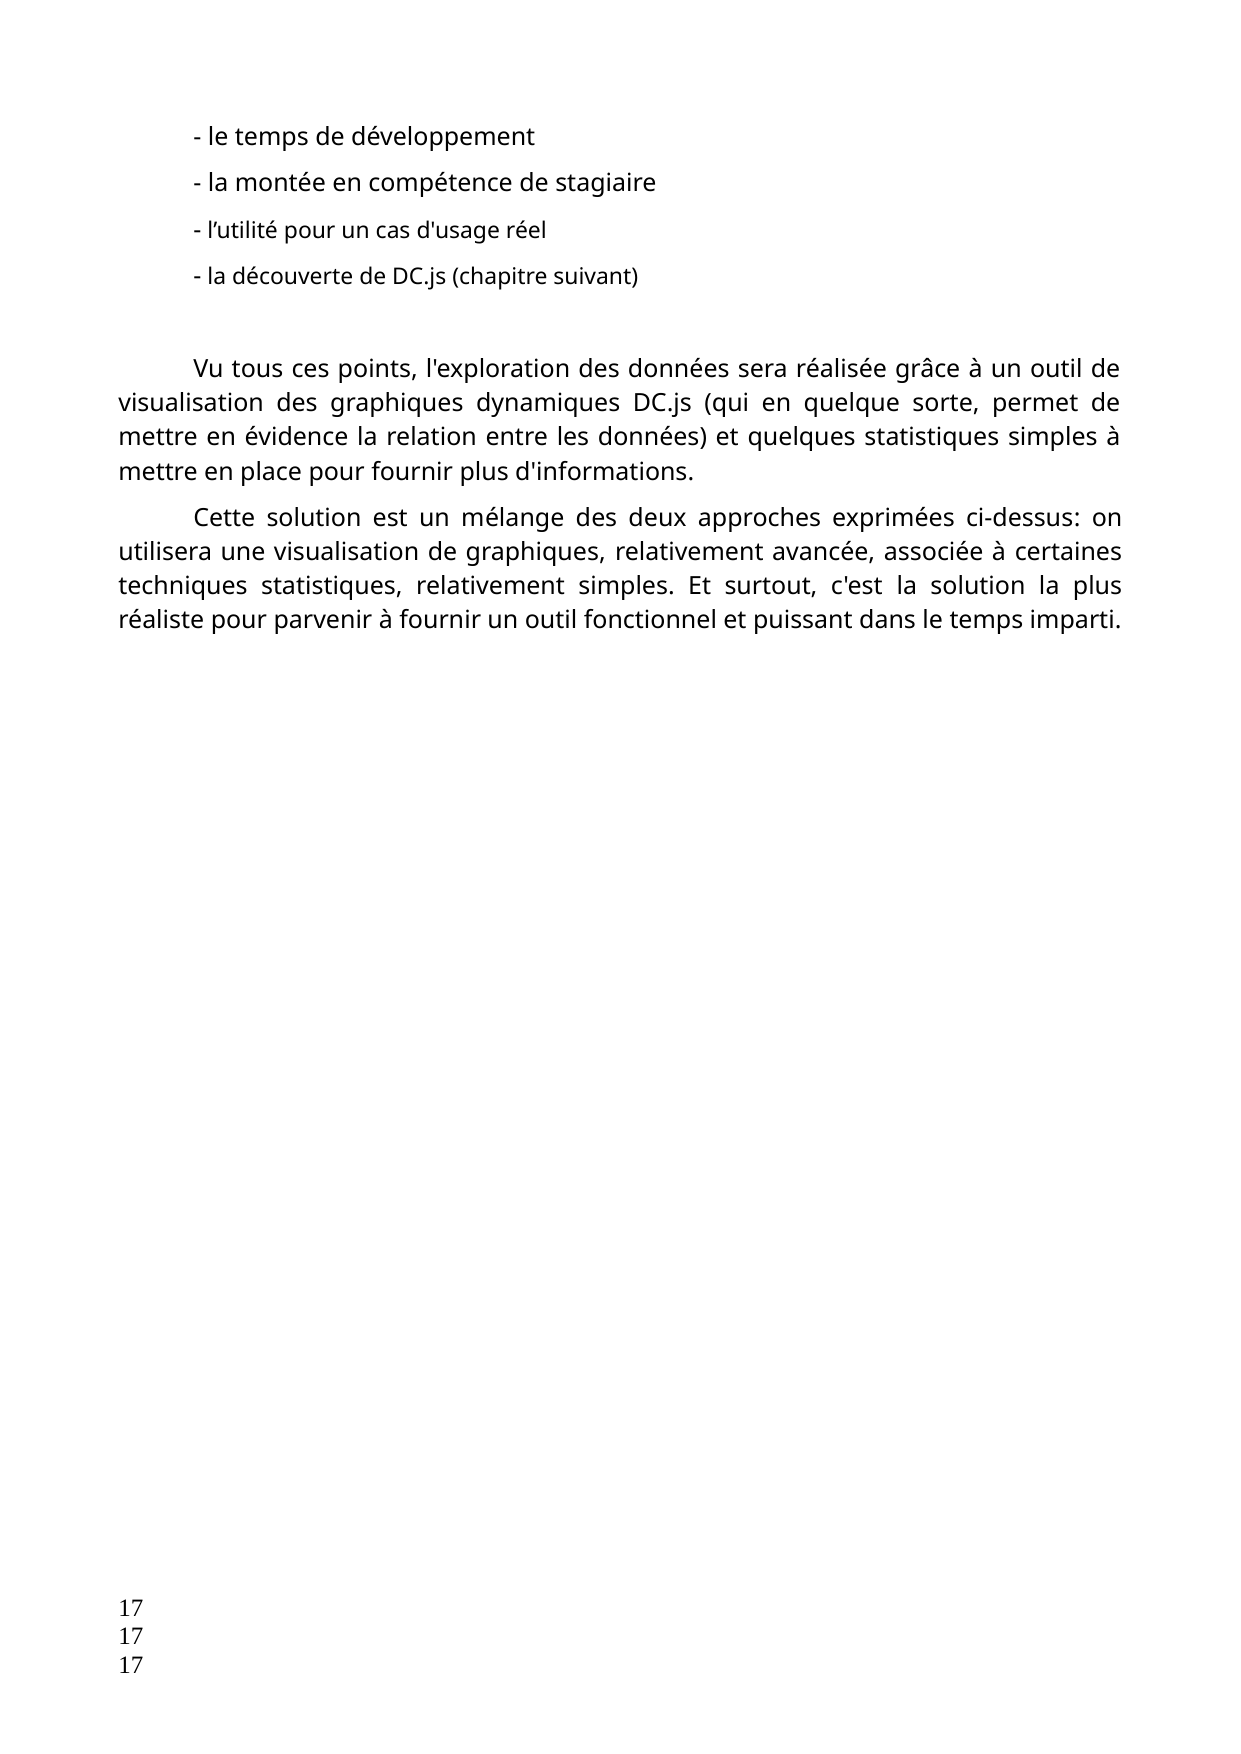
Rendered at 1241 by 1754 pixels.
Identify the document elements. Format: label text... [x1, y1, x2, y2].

text Cette solution est un mélange des deux approches exprimées ci-dessus: on utilisera une visualisation de graphiques, relativement avancée, associée à certaines techniques statistiques, relativement simples. Et surtout, c'est la solution la plus réaliste pour parvenir à fournir un outil fonctionnel et puissant dans le temps imparti. [118, 500, 1122, 636]
text - le temps de développement [118, 118, 1122, 152]
text - la montée en compétence de stagiaire [118, 165, 1122, 199]
text Vu tous ces points, l'exploration des données sera réalisée grâce à un outil de visualisation des graphiques dynamiques DC.js (qui en quelque sorte, permet de mettre en évidence la relation entre les données) et quelques statistiques simples à mettre en place pour fournir plus d'informations. [118, 351, 1122, 487]
text - l’utilité pour un cas d'usage réel [118, 211, 1122, 245]
text - la découverte de DC.js (chapitre suivant) [118, 258, 1122, 292]
